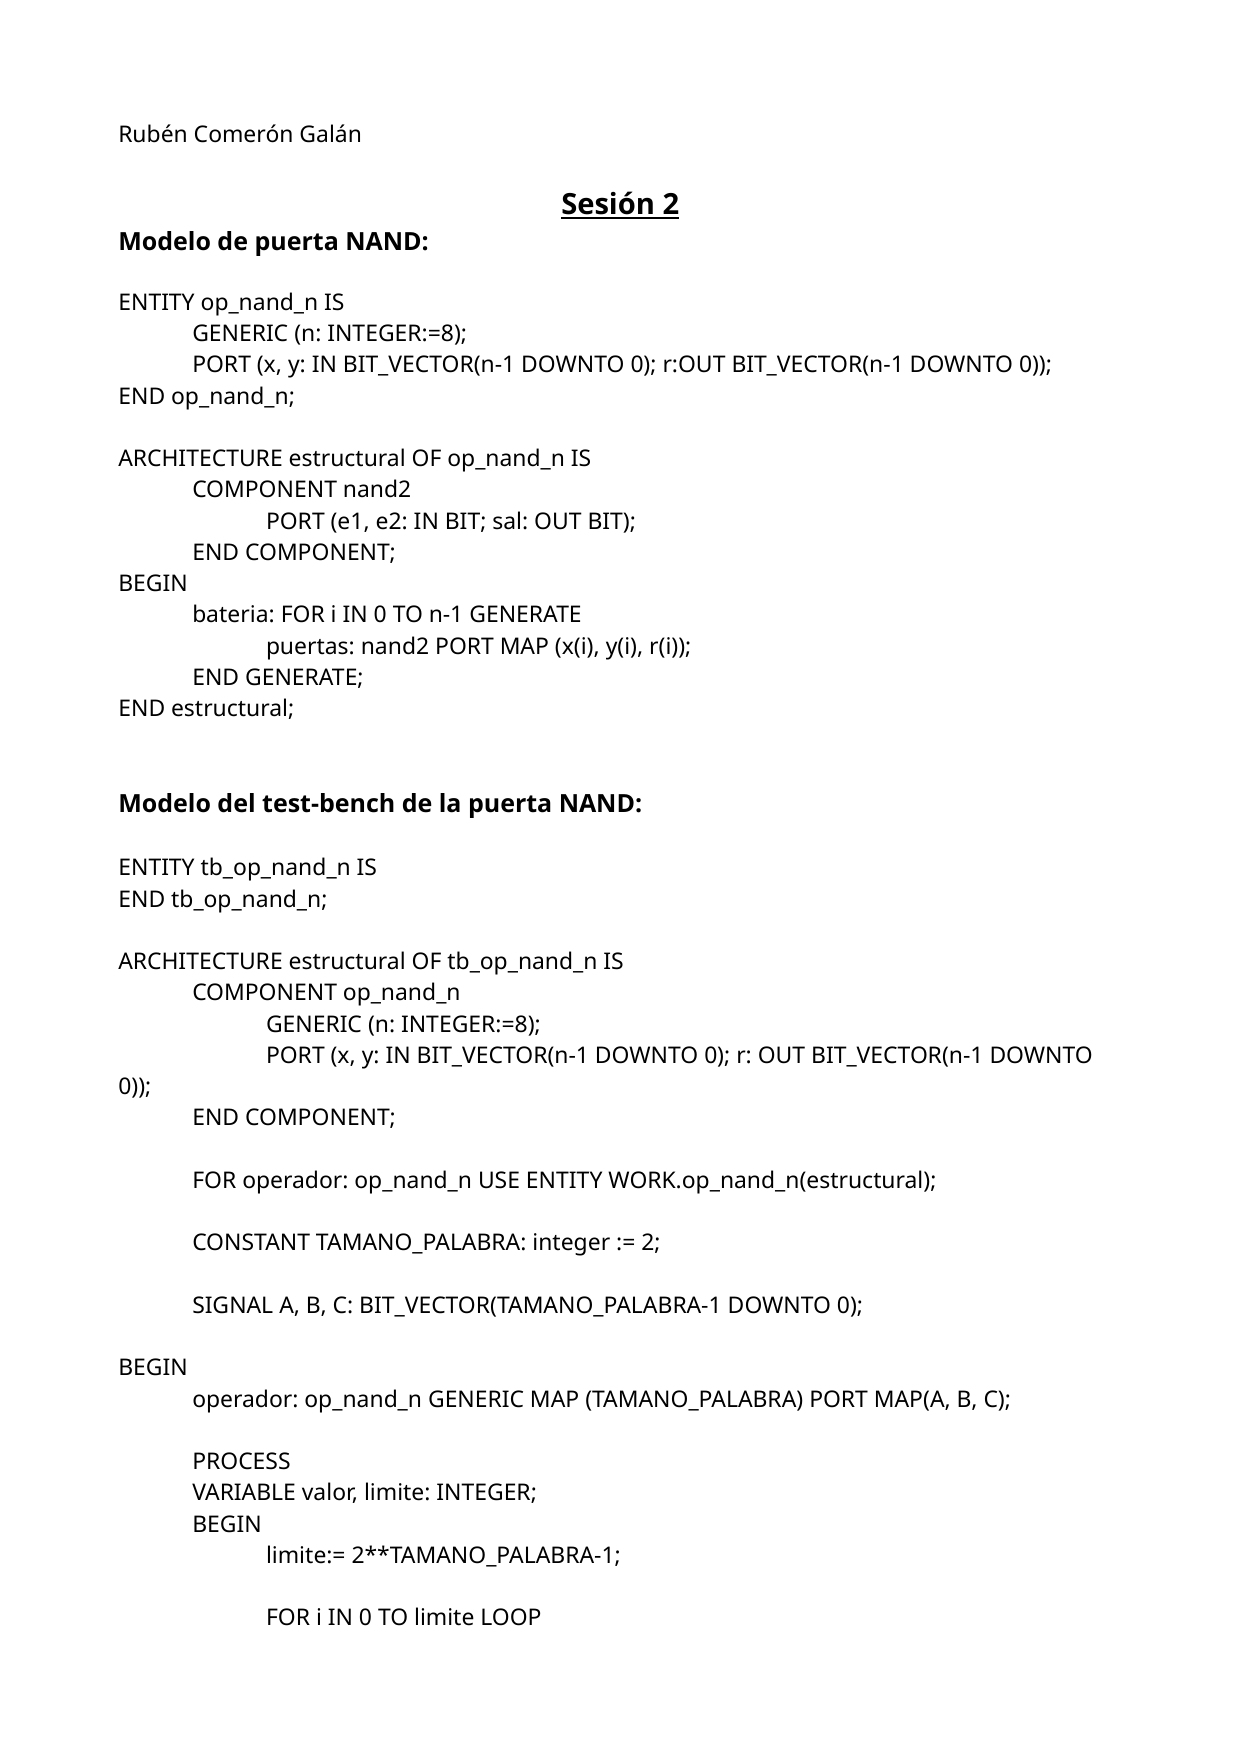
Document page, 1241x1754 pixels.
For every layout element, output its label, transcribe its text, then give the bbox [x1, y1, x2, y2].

text END COMPONENT; [118, 1101, 1122, 1132]
text PORT (x, y: IN BIT_VECTOR(n-1 DOWNTO 0); r: OUT BIT_VECTOR(n-1 DOWNTO 0)); [118, 1039, 1122, 1101]
text Modelo del test-bench de la puerta NAND: [118, 786, 1122, 820]
text END GENERATE; [118, 661, 1122, 692]
text PROCESS [118, 1445, 1122, 1476]
text limite:= 2**TAMANO_PALABRA-1; [118, 1539, 1122, 1570]
text END op_nand_n; [118, 380, 1122, 411]
text ENTITY op_nand_n IS [118, 286, 1122, 317]
text Modelo de puerta NAND: [118, 223, 1122, 257]
text ARCHITECTURE estructural OF tb_op_nand_n IS [118, 945, 1122, 976]
text PORT (x, y: IN BIT_VECTOR(n-1 DOWNTO 0); r:OUT BIT_VECTOR(n-1 DOWNTO 0)); [118, 348, 1122, 380]
text operador: op_nand_n GENERIC MAP (TAMANO_PALABRA) PORT MAP(A, B, C); [118, 1382, 1122, 1414]
text ARCHITECTURE estructural OF op_nand_n IS [118, 442, 1122, 473]
text COMPONENT op_nand_n [118, 976, 1122, 1007]
text FOR i IN 0 TO limite LOOP [118, 1601, 1122, 1632]
text ENTITY tb_op_nand_n IS [118, 851, 1122, 882]
text COMPONENT nand2 [118, 473, 1122, 505]
text BEGIN [118, 567, 1122, 598]
text SIGNAL A, B, C: BIT_VECTOR(TAMANO_PALABRA-1 DOWNTO 0); [118, 1289, 1122, 1320]
text PORT (e1, e2: IN BIT; sal: OUT BIT); [118, 505, 1122, 536]
text FOR operador: op_nand_n USE ENTITY WORK.op_nand_n(estructural); [118, 1164, 1122, 1195]
text VARIABLE valor, limite: INTEGER; [118, 1476, 1122, 1507]
text END COMPONENT; [118, 536, 1122, 567]
text GENERIC (n: INTEGER:=8); [118, 1007, 1122, 1039]
text BEGIN [118, 1351, 1122, 1382]
text puertas: nand2 PORT MAP (x(i), y(i), r(i)); [118, 630, 1122, 661]
text bateria: FOR i IN 0 TO n-1 GENERATE [118, 598, 1122, 630]
text END estructural; [118, 692, 1122, 723]
text Rubén Comerón Galán [118, 118, 1122, 149]
text Sesión 2 [118, 183, 1122, 223]
text CONSTANT TAMANO_PALABRA: integer := 2; [118, 1226, 1122, 1257]
text END tb_op_nand_n; [118, 882, 1122, 914]
text GENERIC (n: INTEGER:=8); [118, 317, 1122, 348]
text BEGIN [118, 1507, 1122, 1539]
